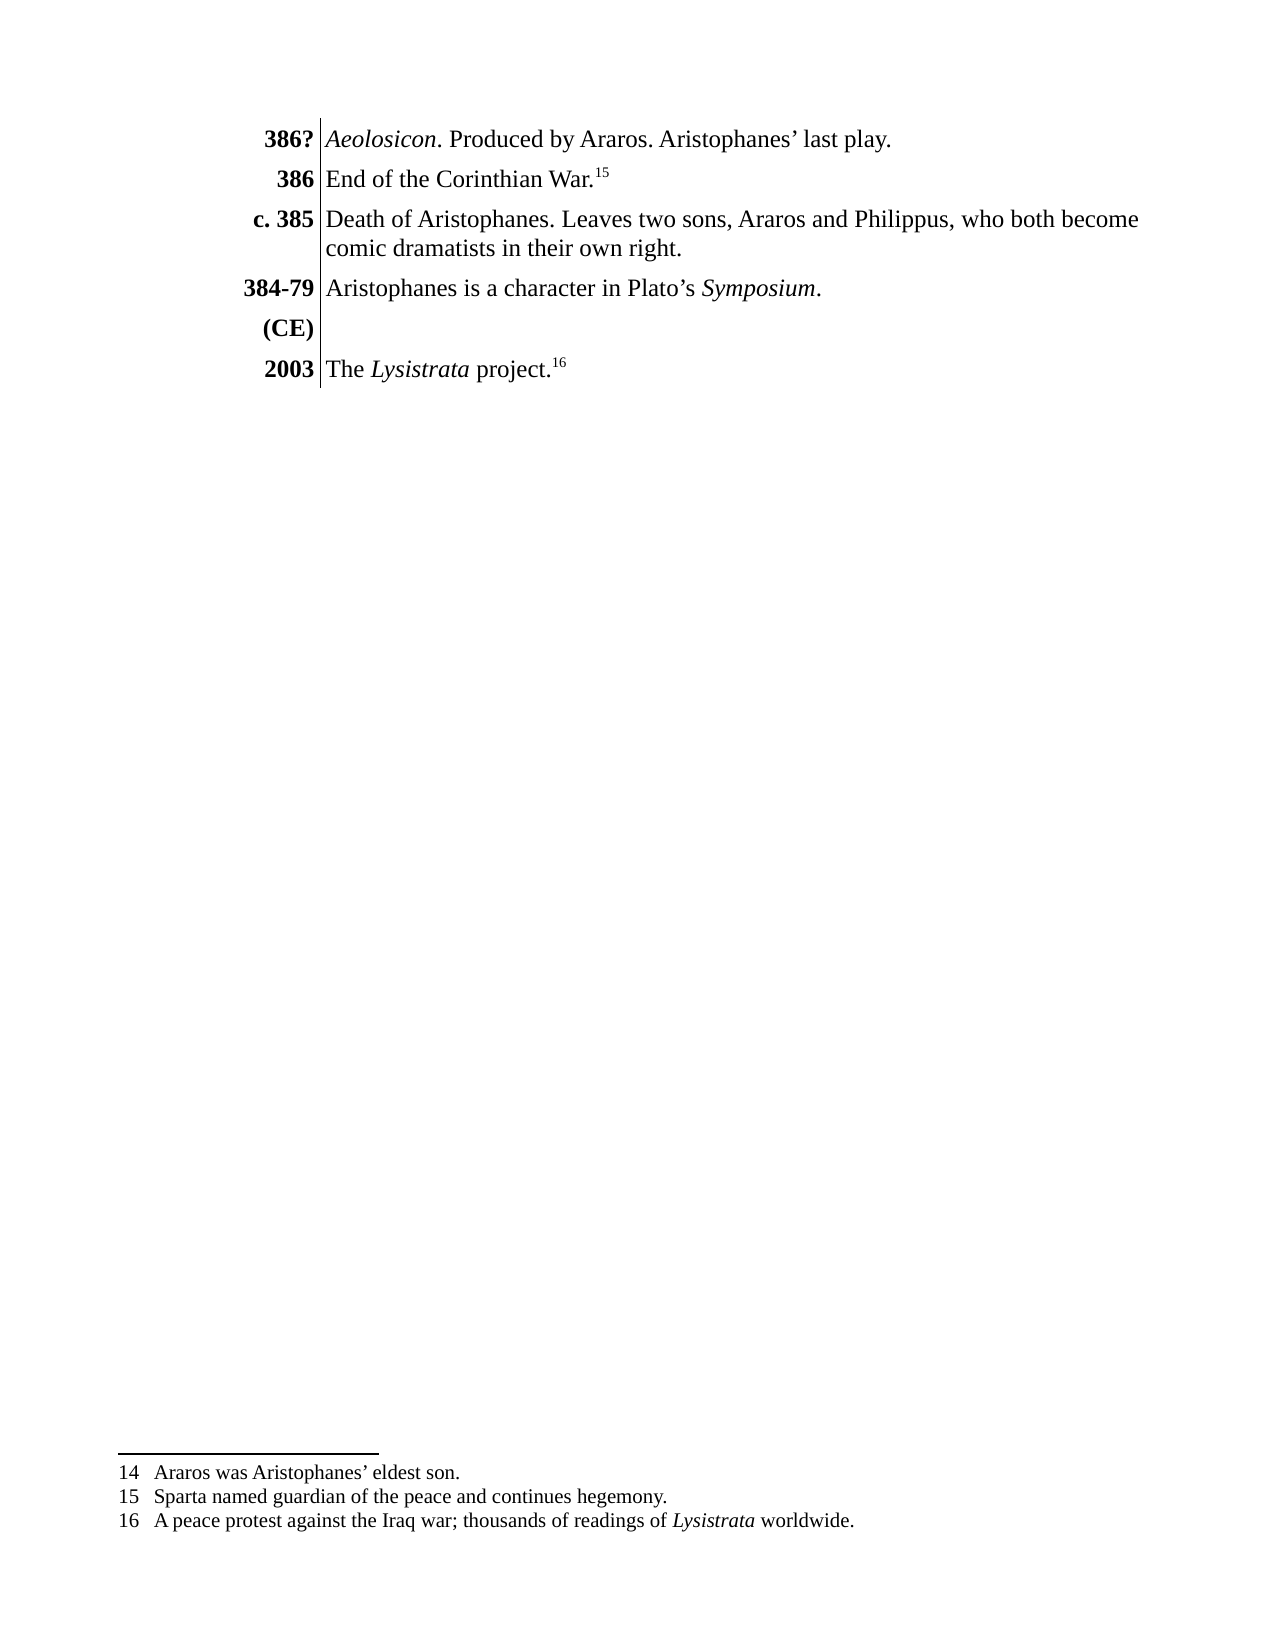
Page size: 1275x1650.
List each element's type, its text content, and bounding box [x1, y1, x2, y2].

table_cell c. 385 [118, 199, 320, 267]
table_cell 384-79 [118, 268, 320, 308]
table_cell 386? [118, 118, 320, 158]
table_cell Aristophanes is a character in Plato’s Symposium. [321, 268, 1157, 308]
table_cell [321, 308, 1157, 348]
table_cell Aeolosicon. Produced by Araros. Aristophanes’ last play. [321, 118, 1157, 158]
table_cell 2003 [118, 348, 320, 388]
table_cell 386 [118, 158, 320, 198]
table_cell (CE) [118, 308, 320, 348]
table_cell The Lysistrata project. [321, 348, 1157, 388]
table_cell Death of Aristophanes. Leaves two sons, Araros and Philippus, who both become comic dramatists in their own right. [321, 199, 1157, 267]
table_cell End of the Corinthian War. [321, 158, 1157, 198]
